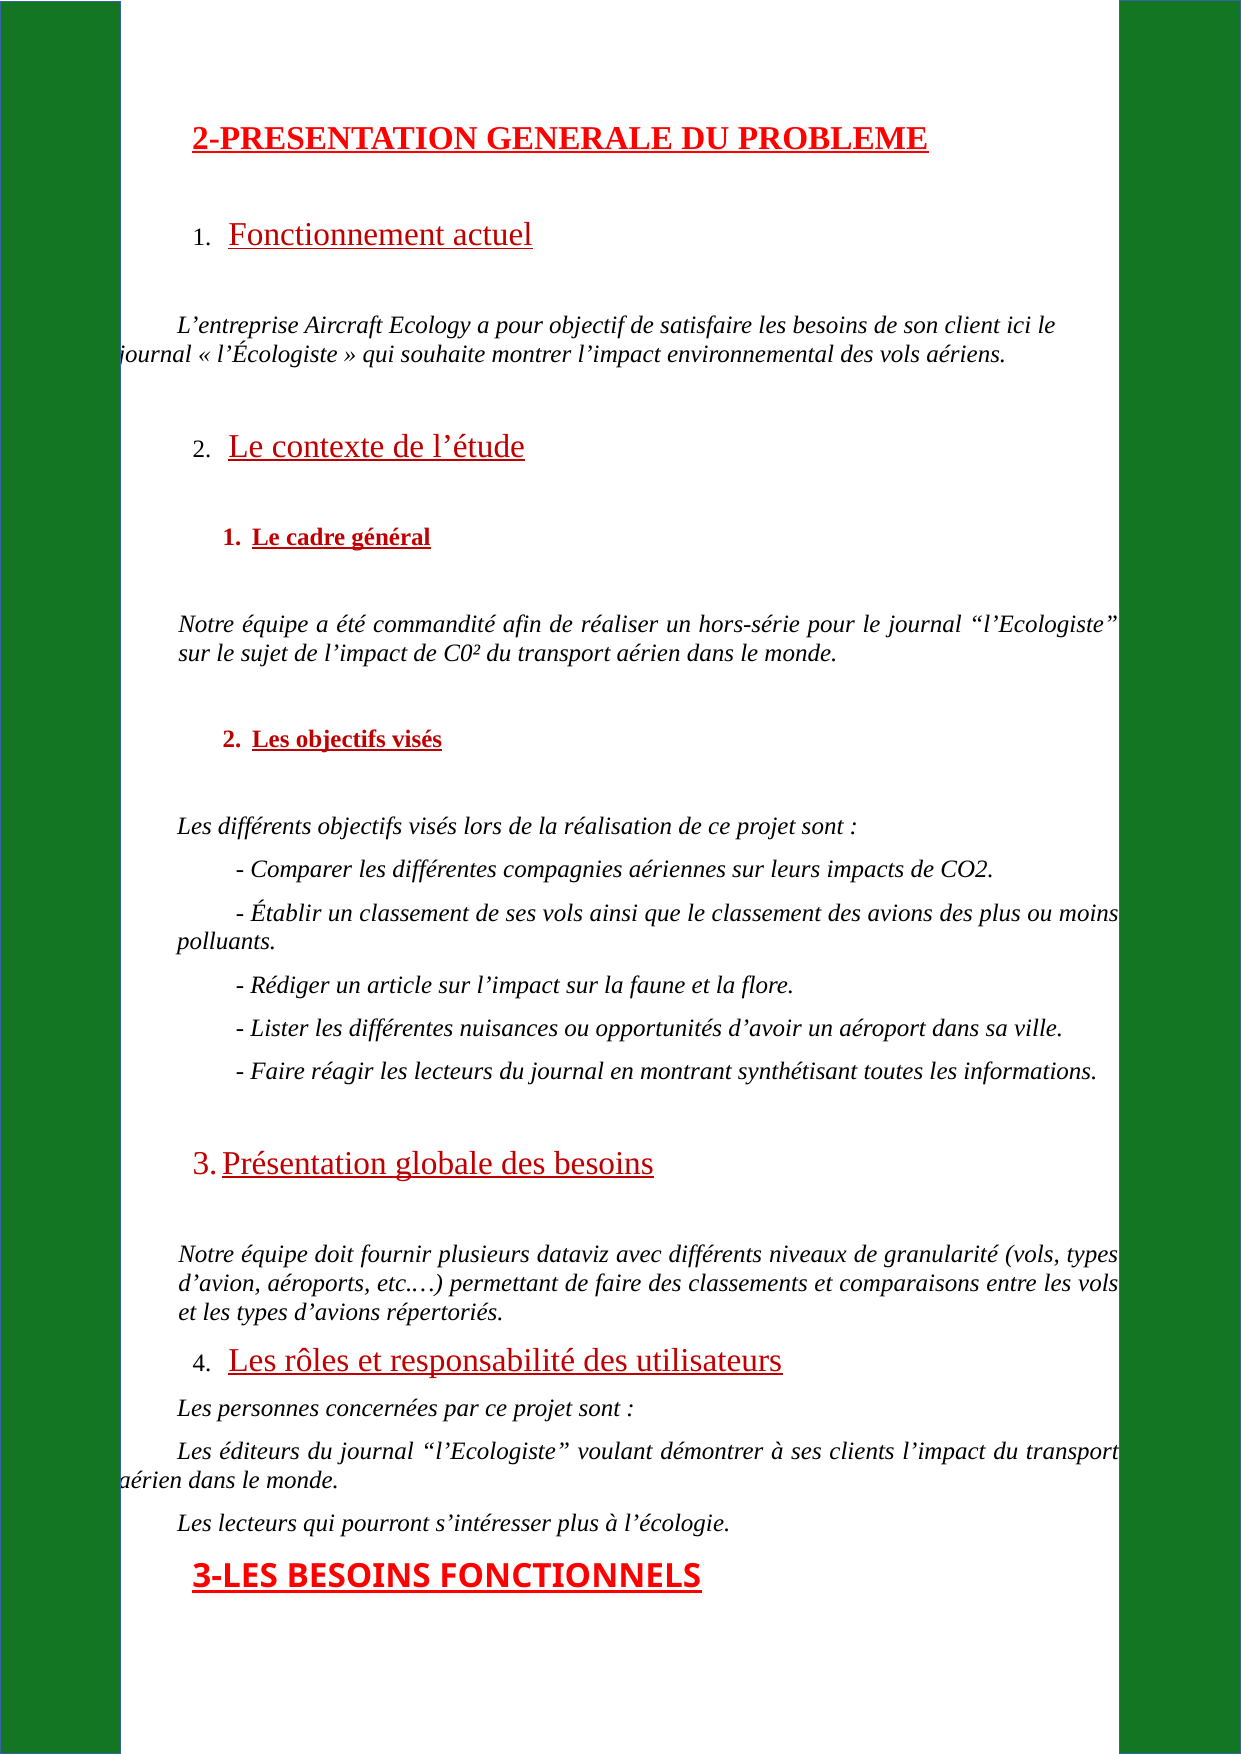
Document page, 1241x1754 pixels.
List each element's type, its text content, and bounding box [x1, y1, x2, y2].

text - Lister les différentes nuisances ou opportunités d’avoir un aéroport dans sa ville. [177, 1013, 1119, 1042]
list 2-PRESENTATION GENERALE DU PROBLEME [162, 118, 1119, 156]
text Notre équipe doit fournir plusieurs dataviz avec différents niveaux de granularité (vols, types d’avion, aéroports, etc.…) permettant de faire des classements et comparaisons entre les vols et les types d’avions répertoriés. [178, 1239, 1119, 1326]
text - Établir un classement de ses vols ainsi que le classement des avions des plus ou moins polluants. [177, 898, 1119, 955]
list Les objectifs visés [222, 724, 1119, 753]
text - Faire réagir les lecteurs du journal en montrant synthétisant toutes les informations. [177, 1056, 1119, 1085]
text Les personnes concernées par ce projet sont : [177, 1393, 1119, 1422]
list Fonctionnement actuel [192, 214, 1119, 253]
text - Comparer les différentes compagnies aériennes sur leurs impacts de CO2. [177, 854, 1119, 883]
list Le contexte de l’étude [192, 426, 1119, 464]
list Présentation globale des besoins [192, 1143, 1119, 1181]
text L’entreprise Aircraft Ecology a pour objectif de satisfaire les besoins de son client ici le journal « l’Écologiste » qui souhaite montrer l’impact environnemental des vols aériens. [121, 311, 1119, 368]
list Le cadre général [222, 522, 1119, 551]
text - Rédiger un article sur l’impact sur la faune et la flore. [177, 970, 1119, 998]
text Les éditeurs du journal “l’Ecologiste” voulant démontrer à ses clients l’impact du transport aérien dans le monde. [121, 1436, 1119, 1494]
text Les différents objectifs visés lors de la réalisation de ce projet sont : [121, 811, 1119, 840]
text Notre équipe a été commandité afin de réaliser un hors-série pour le journal “l’Ecologiste” sur le sujet de l’impact de C0² du transport aérien dans le monde. [178, 609, 1119, 666]
list Les rôles et responsabilité des utilisateurs [192, 1340, 1119, 1378]
text Les lecteurs qui pourront s’intéresser plus à l’écologie. [121, 1508, 1119, 1537]
text 3-LES BESOINS FONCTIONNELS [121, 1552, 1119, 1597]
